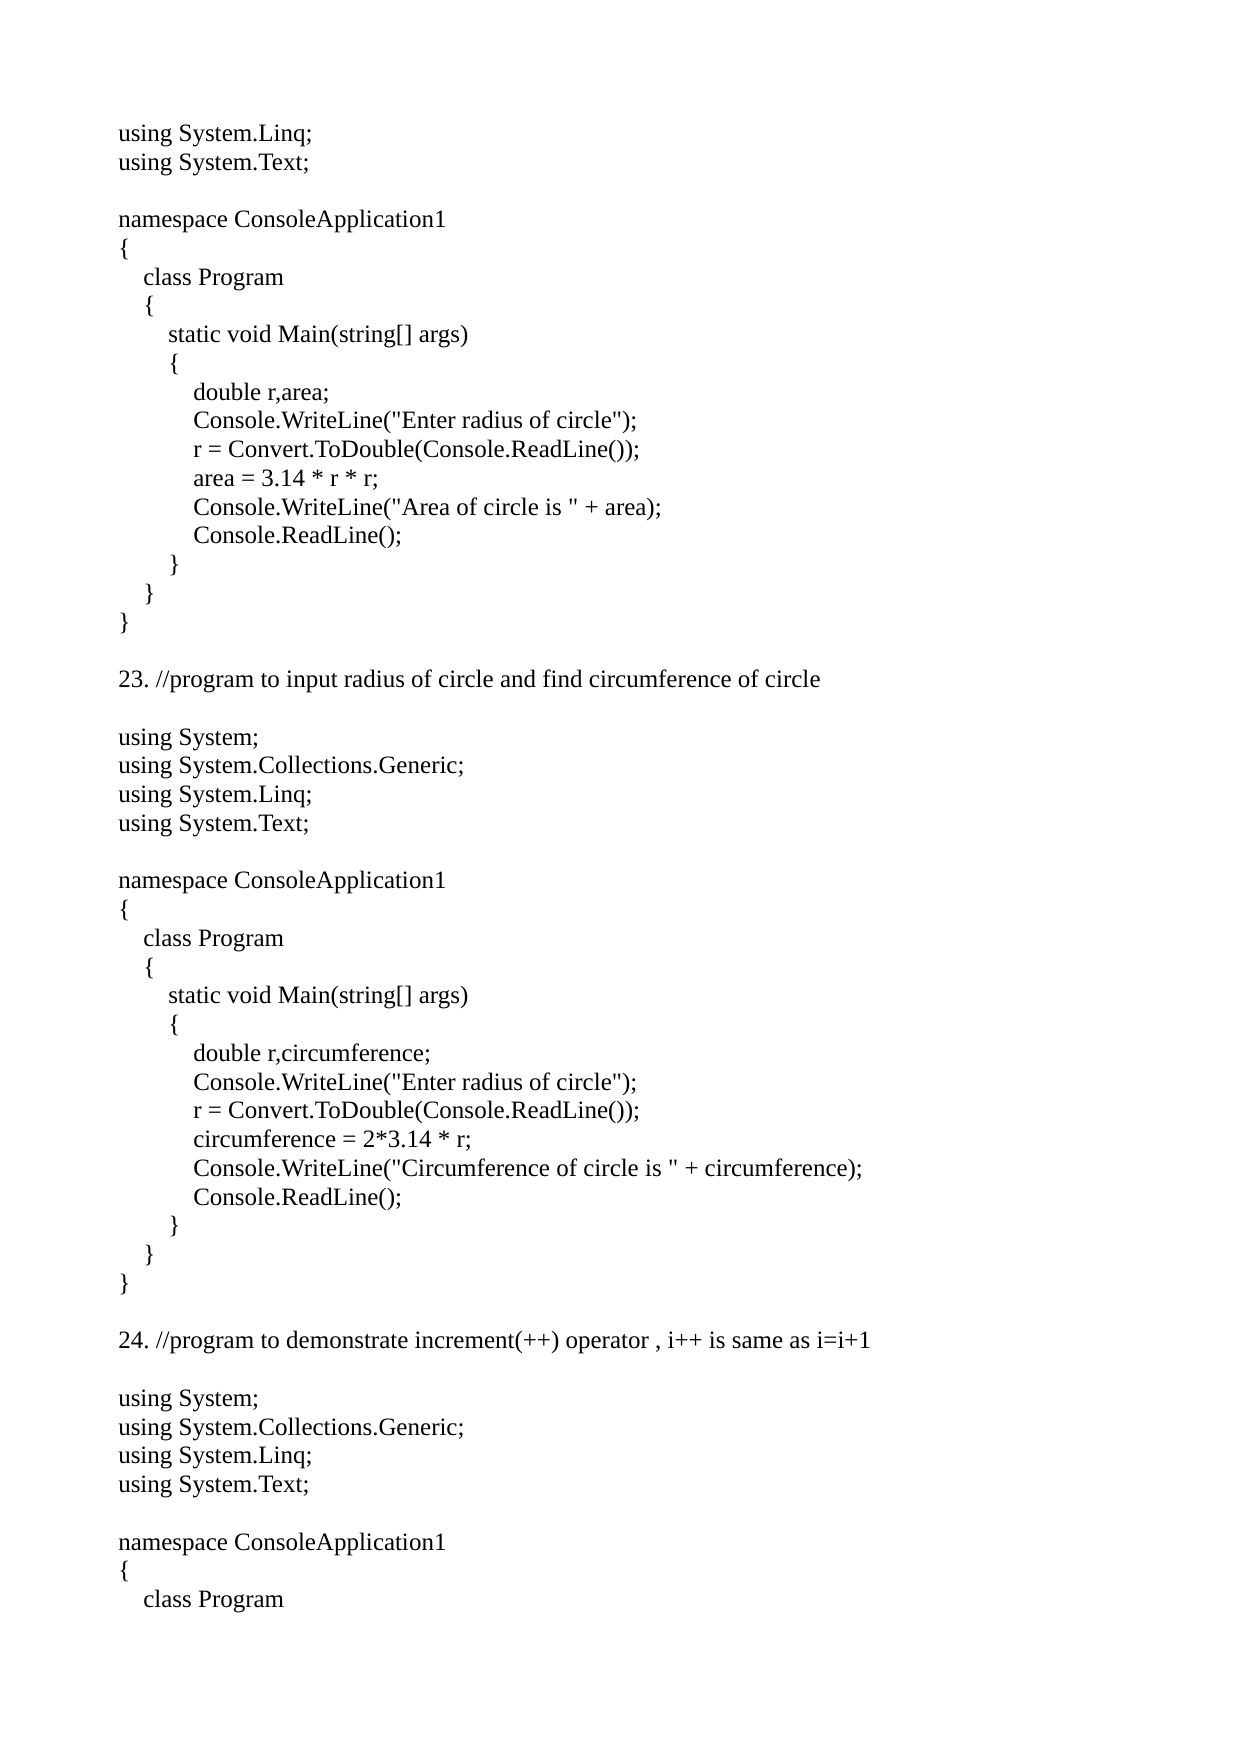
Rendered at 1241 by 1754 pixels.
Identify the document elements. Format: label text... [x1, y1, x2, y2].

text using System; [118, 722, 1122, 751]
text Console.WriteLine("Circumference of circle is " + circumference); [118, 1153, 1122, 1182]
text } [118, 1268, 1122, 1297]
text using System.Linq; [118, 779, 1122, 808]
text namespace ConsoleApplication1 [118, 866, 1122, 894]
text { [118, 1556, 1122, 1584]
text using System.Text; [118, 1469, 1122, 1498]
text area = 3.14 * r * r; [118, 463, 1122, 492]
text class Program [118, 1584, 1122, 1613]
text using System.Linq; [118, 118, 1122, 147]
text namespace ConsoleApplication1 [118, 1527, 1122, 1556]
text } [118, 1239, 1122, 1268]
text 23. //program to input radius of circle and find circumference of circle [118, 664, 1122, 693]
text { [118, 952, 1122, 981]
text using System.Text; [118, 147, 1122, 176]
text } [118, 549, 1122, 578]
text } [118, 1211, 1122, 1239]
text static void Main(string[] args) [118, 319, 1122, 348]
text double r,area; [118, 377, 1122, 406]
text Console.WriteLine("Area of circle is " + area); [118, 492, 1122, 521]
text class Program [118, 262, 1122, 291]
text namespace ConsoleApplication1 [118, 204, 1122, 233]
text using System.Text; [118, 808, 1122, 837]
text class Program [118, 923, 1122, 952]
text { [118, 1009, 1122, 1038]
text } [118, 607, 1122, 636]
text } [118, 578, 1122, 607]
text double r,circumference; [118, 1038, 1122, 1067]
text { [118, 291, 1122, 319]
text using System.Collections.Generic; [118, 751, 1122, 779]
text 24. //program to demonstrate increment(++) operator , i++ is same as i=i+1 [118, 1326, 1122, 1354]
text using System.Linq; [118, 1441, 1122, 1469]
text r = Convert.ToDouble(Console.ReadLine()); [118, 1096, 1122, 1124]
text { [118, 233, 1122, 262]
text r = Convert.ToDouble(Console.ReadLine()); [118, 434, 1122, 463]
text circumference = 2*3.14 * r; [118, 1124, 1122, 1153]
text Console.ReadLine(); [118, 521, 1122, 549]
text static void Main(string[] args) [118, 981, 1122, 1009]
text Console.WriteLine("Enter radius of circle"); [118, 406, 1122, 434]
text using System.Collections.Generic; [118, 1412, 1122, 1441]
text Console.WriteLine("Enter radius of circle"); [118, 1067, 1122, 1096]
text Console.ReadLine(); [118, 1182, 1122, 1211]
text { [118, 894, 1122, 923]
text using System; [118, 1383, 1122, 1412]
text { [118, 348, 1122, 377]
